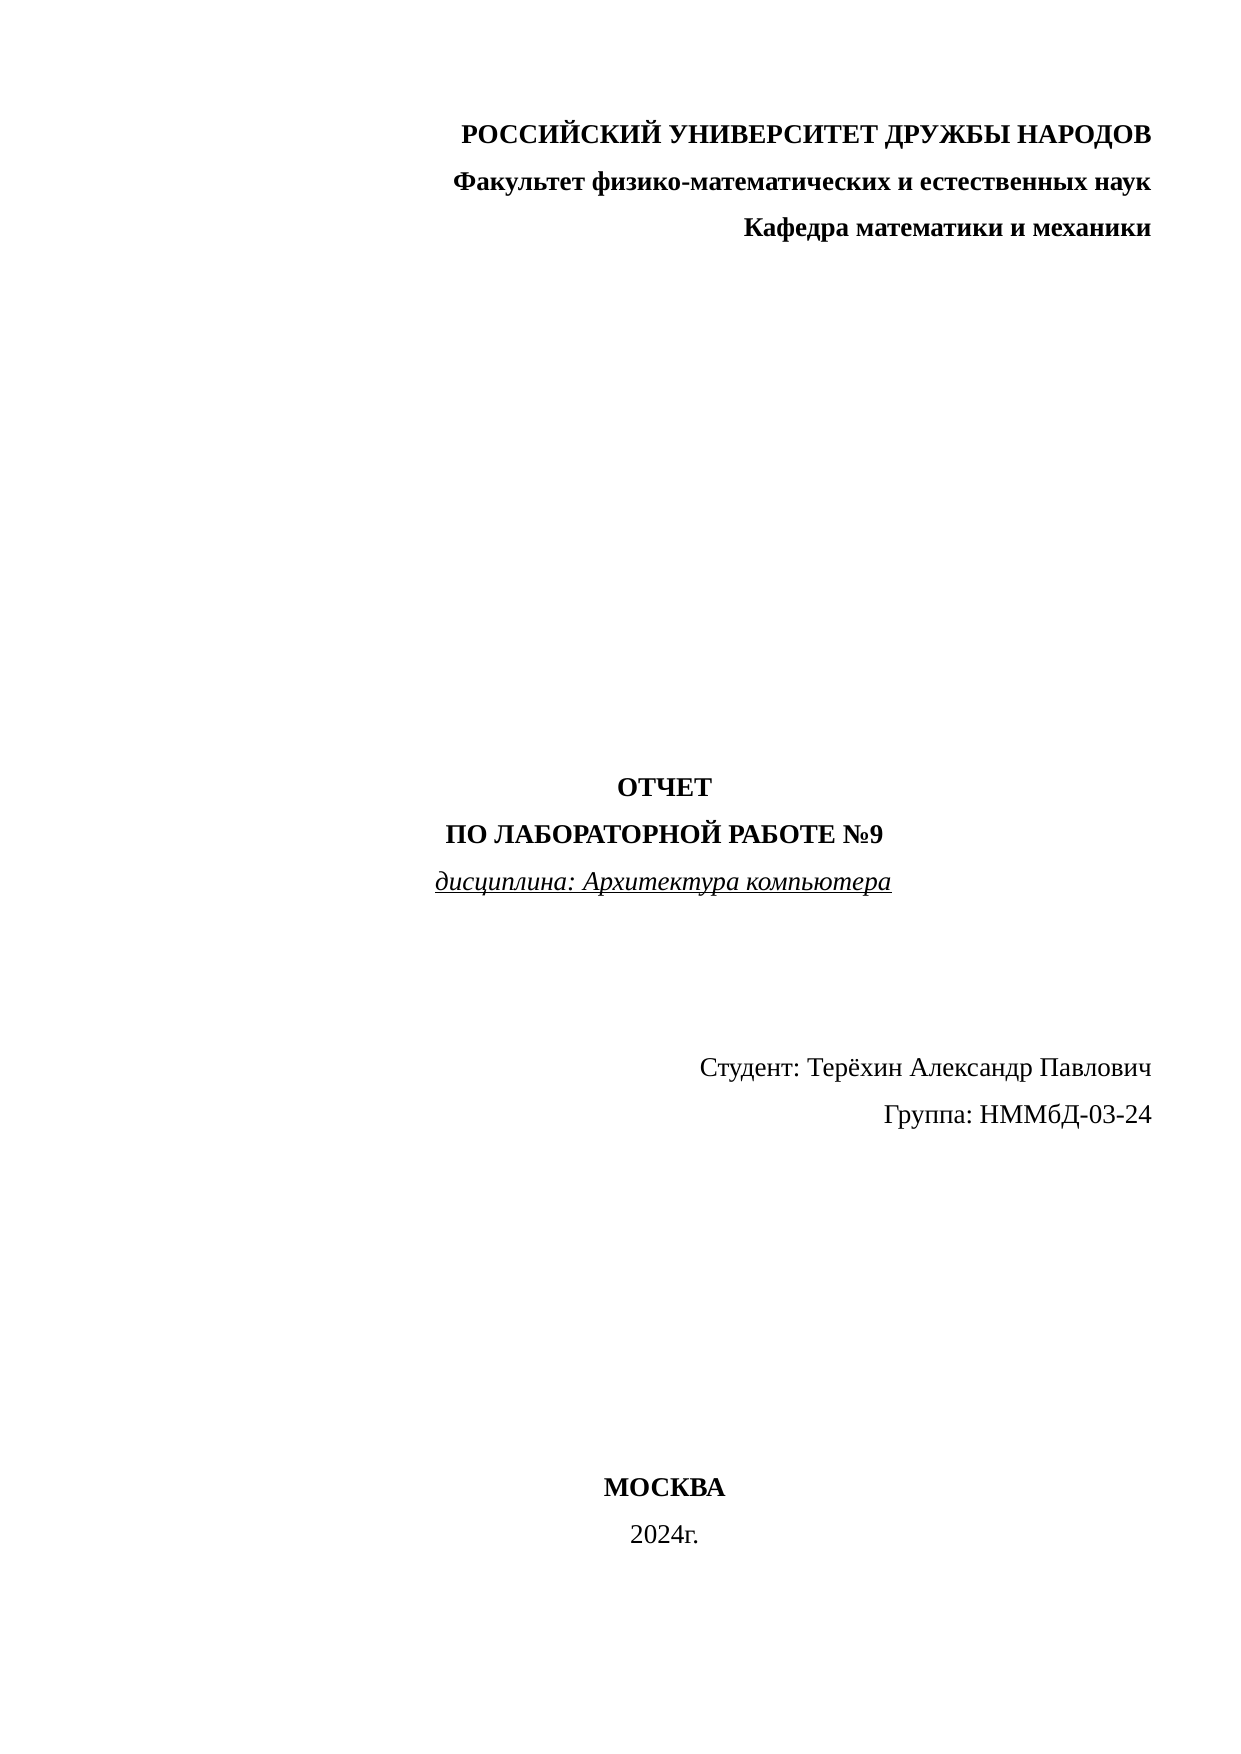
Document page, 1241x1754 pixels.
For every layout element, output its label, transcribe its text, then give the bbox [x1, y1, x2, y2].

text МОСКВА [177, 1471, 1152, 1503]
text Студент: Терёхин Александр Павлович [177, 1051, 1152, 1083]
text Кафедра математики и механики [177, 211, 1152, 243]
text Группа: НММбД-03-24 [177, 1098, 1152, 1129]
text дисциплина: Архитектура компьютера [177, 865, 1152, 896]
text 2024г. [177, 1518, 1152, 1549]
text ОТЧЕТ [177, 771, 1152, 803]
text РОССИЙСКИЙ УНИВЕРСИТЕТ ДРУЖБЫ НАРОДОВ [177, 118, 1152, 149]
text Факультет физико-математических и естественных наук [177, 165, 1152, 196]
text ПО ЛАБОРАТОРНОЙ РАБОТЕ №9 [177, 818, 1152, 849]
